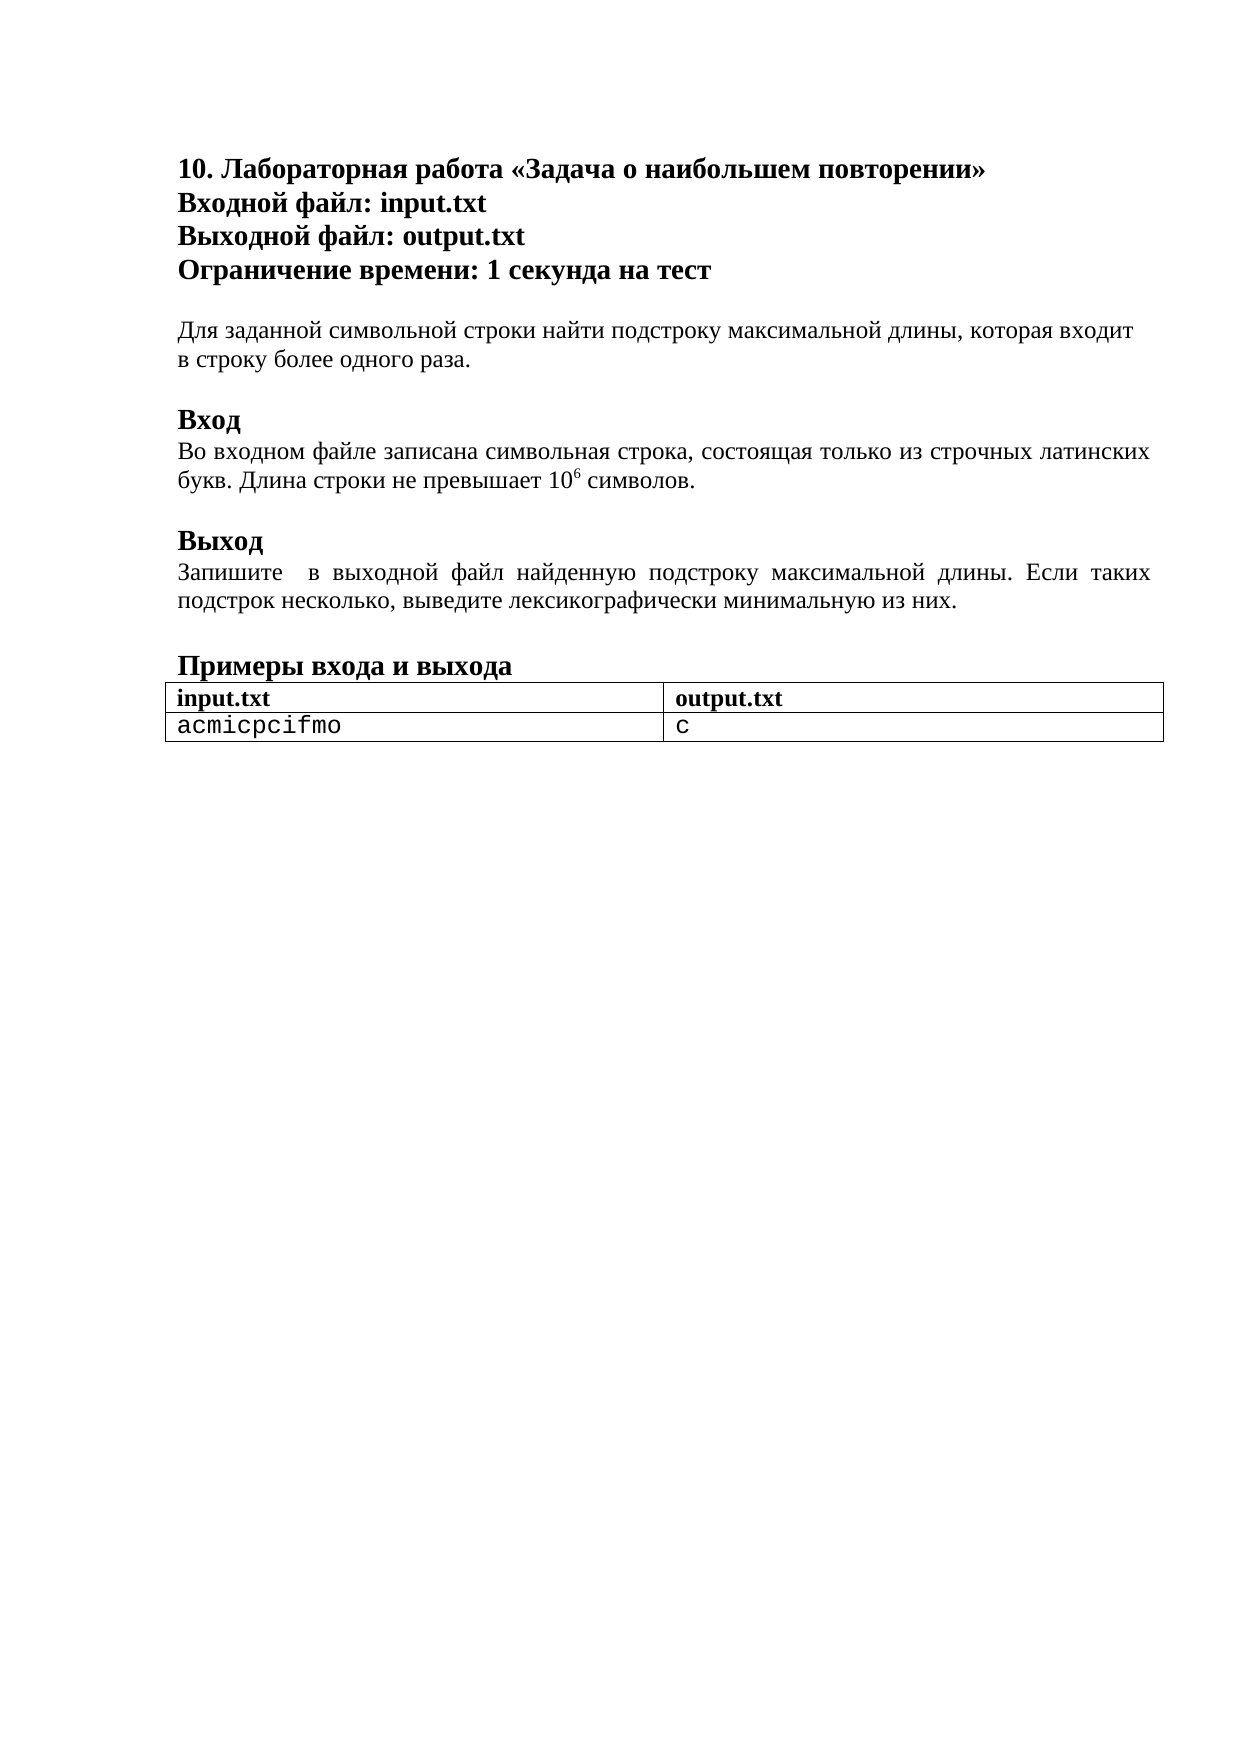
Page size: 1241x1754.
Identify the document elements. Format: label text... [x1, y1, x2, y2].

table_cell acmicpcifmo [166, 713, 663, 741]
text Для заданной символьной строки найти подстроку максимальной длины, которая входит в строку более одного раза. [177, 315, 1152, 373]
table_header output.txt [664, 683, 1163, 712]
text Ограничение времени: 1 секунда на тест [177, 252, 1152, 286]
table_cell c [664, 713, 1163, 741]
text Запишите в выходной файл найденную подстроку максимальной длины. Если таких подстрок несколько, выведите лексикографически минимальную из них. [177, 556, 1152, 614]
table_header input.txt [166, 683, 663, 712]
text 10. Лабораторная работа «Задача о наибольшем повторении» [177, 152, 1152, 185]
text Выходной файл: output.txt [177, 219, 1152, 252]
text Во входном файле записана символьная строка, состоящая только из строчных латинских букв. Длина строки не превышает 106 символов. [177, 436, 1152, 494]
text Входной файл: input.txt [177, 185, 1152, 219]
text Вход [177, 402, 1152, 436]
text Выход [177, 523, 1152, 556]
text Примеры входа и выхода [177, 648, 1152, 682]
